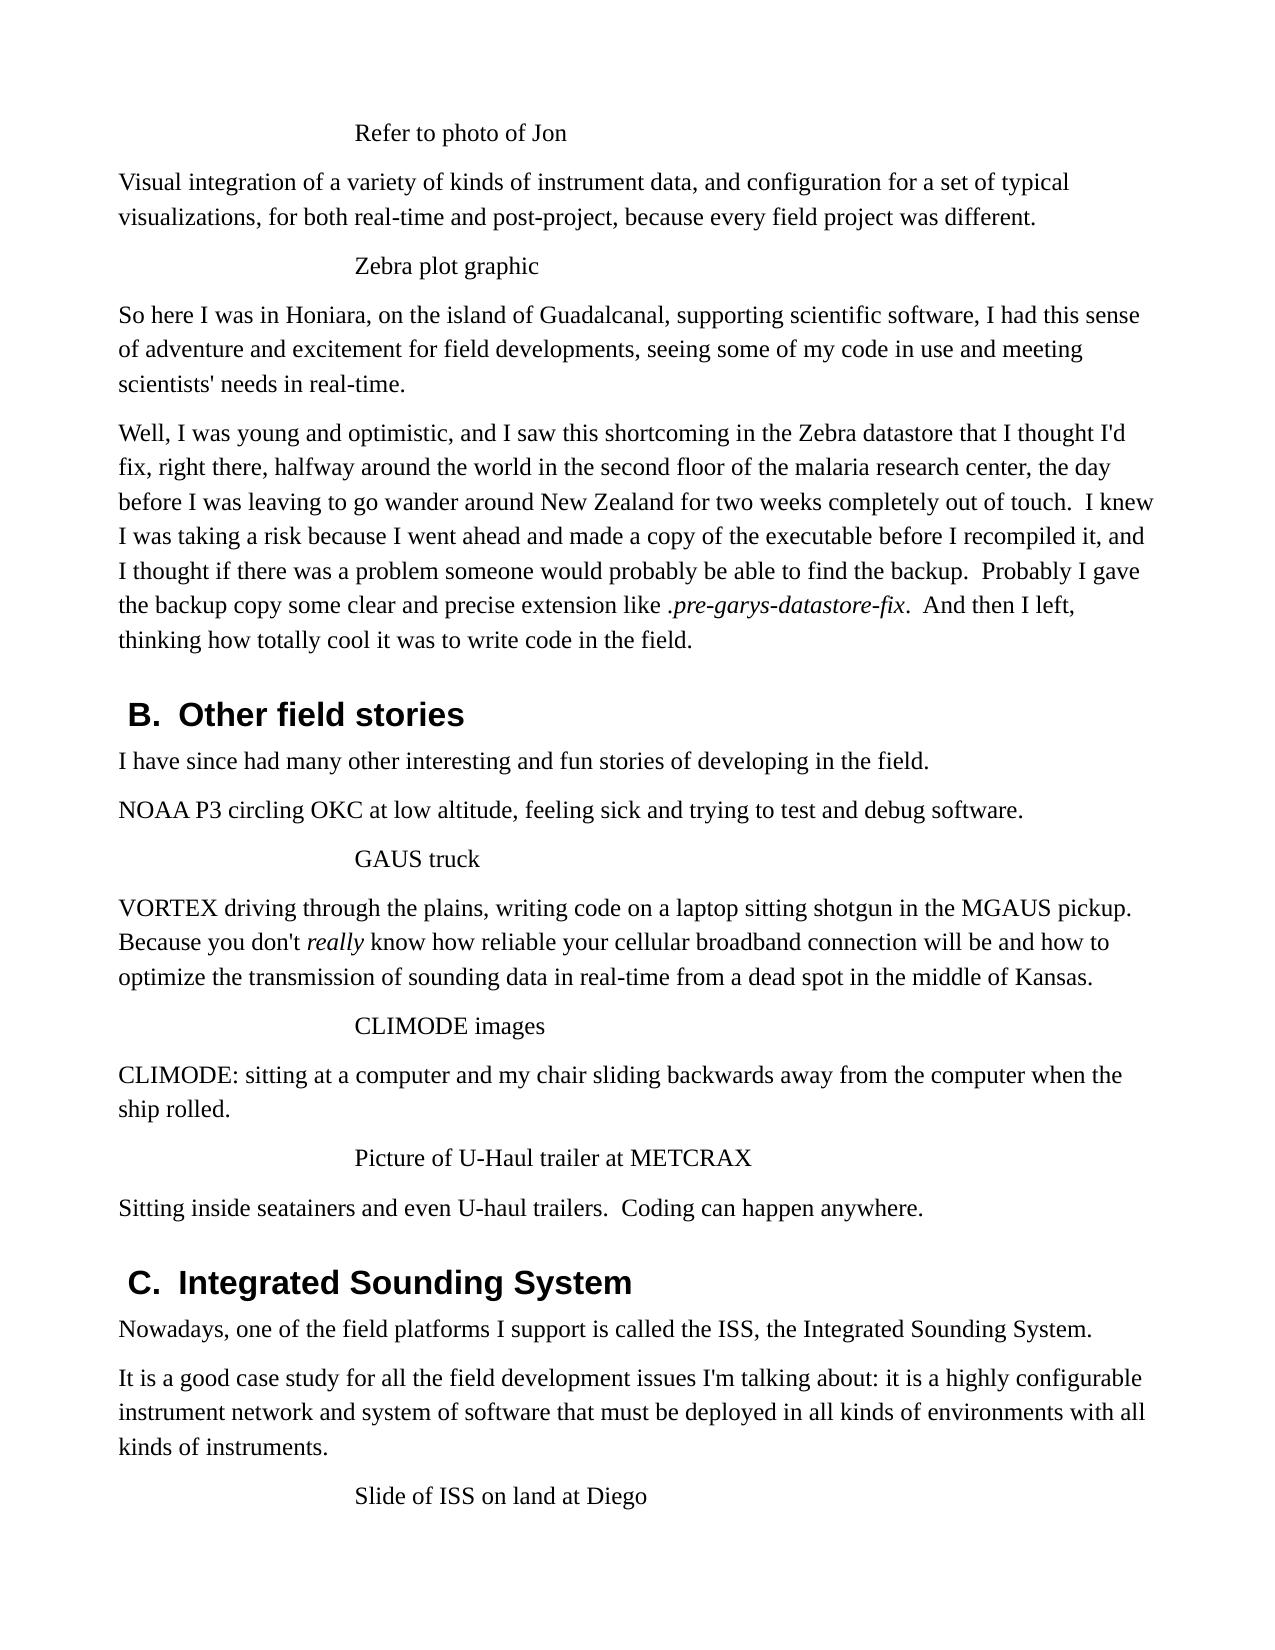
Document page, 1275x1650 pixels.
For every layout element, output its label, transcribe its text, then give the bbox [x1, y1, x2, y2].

text Sitting inside seatainers and even U-haul trailers. Coding can happen anywhere. [118, 1193, 1157, 1221]
text Nowadays, one of the field platforms I support is called the ISS, the Integrated Sounding System. [118, 1314, 1157, 1342]
text VORTEX driving through the plains, writing code on a laptop sitting shotgun in the MGAUS pickup. Because you don't really know how reliable your cellular broadband connection will be and how to optimize the transmission of sounding data in real-time from a dead spot in the middle of Kansas. [118, 893, 1157, 991]
subtitle Other field stories [118, 694, 1157, 733]
text Visual integration of a variety of kinds of instrument data, and configuration for a set of typical visualizations, for both real-time and post-project, because every field project was different. [118, 167, 1157, 230]
text Well, I was young and optimistic, and I saw this shortcoming in the Zebra datastore that I thought I'd fix, right there, halfway around the world in the second floor of the malaria research center, the day before I was leaving to go wander around New Zealand for two weeks completely out of touch. I knew I was taking a risk because I went ahead and made a copy of the executable before I recompiled it, and I thought if there was a problem someone would probably be able to find the backup. Probably I gave the backup copy some clear and precise extension like .pre-garys-datastore-fix. And then I left, thinking how totally cool it was to write code in the field. [118, 418, 1157, 653]
text NOAA P3 circling OKC at low altitude, feeling sick and trying to test and debug software. [118, 795, 1157, 823]
text Picture of U-Haul trailer at METCRAX [354, 1143, 1157, 1172]
text So here I was in Honiara, on the island of Guadalcanal, supporting scientific software, I had this sense of adventure and excitement for field developments, seeing some of my code in use and meeting scientists' needs in real-time. [118, 300, 1157, 397]
text GAUS truck [354, 844, 1157, 873]
text Slide of ISS on land at Diego [354, 1481, 1157, 1509]
text CLIMODE: sitting at a computer and my chair sliding backwards away from the computer when the ship rolled. [118, 1060, 1157, 1123]
subtitle Integrated Sounding System [118, 1262, 1157, 1301]
text CLIMODE images [354, 1011, 1157, 1040]
text Zebra plot graphic [354, 251, 1157, 279]
text It is a good case study for all the field development issues I'm talking about: it is a highly configurable instrument network and system of software that must be deployed in all kinds of environments with all kinds of instruments. [118, 1363, 1157, 1460]
text Refer to photo of Jon [354, 118, 1157, 147]
text I have since had many other interesting and fun stories of developing in the field. [118, 746, 1157, 774]
